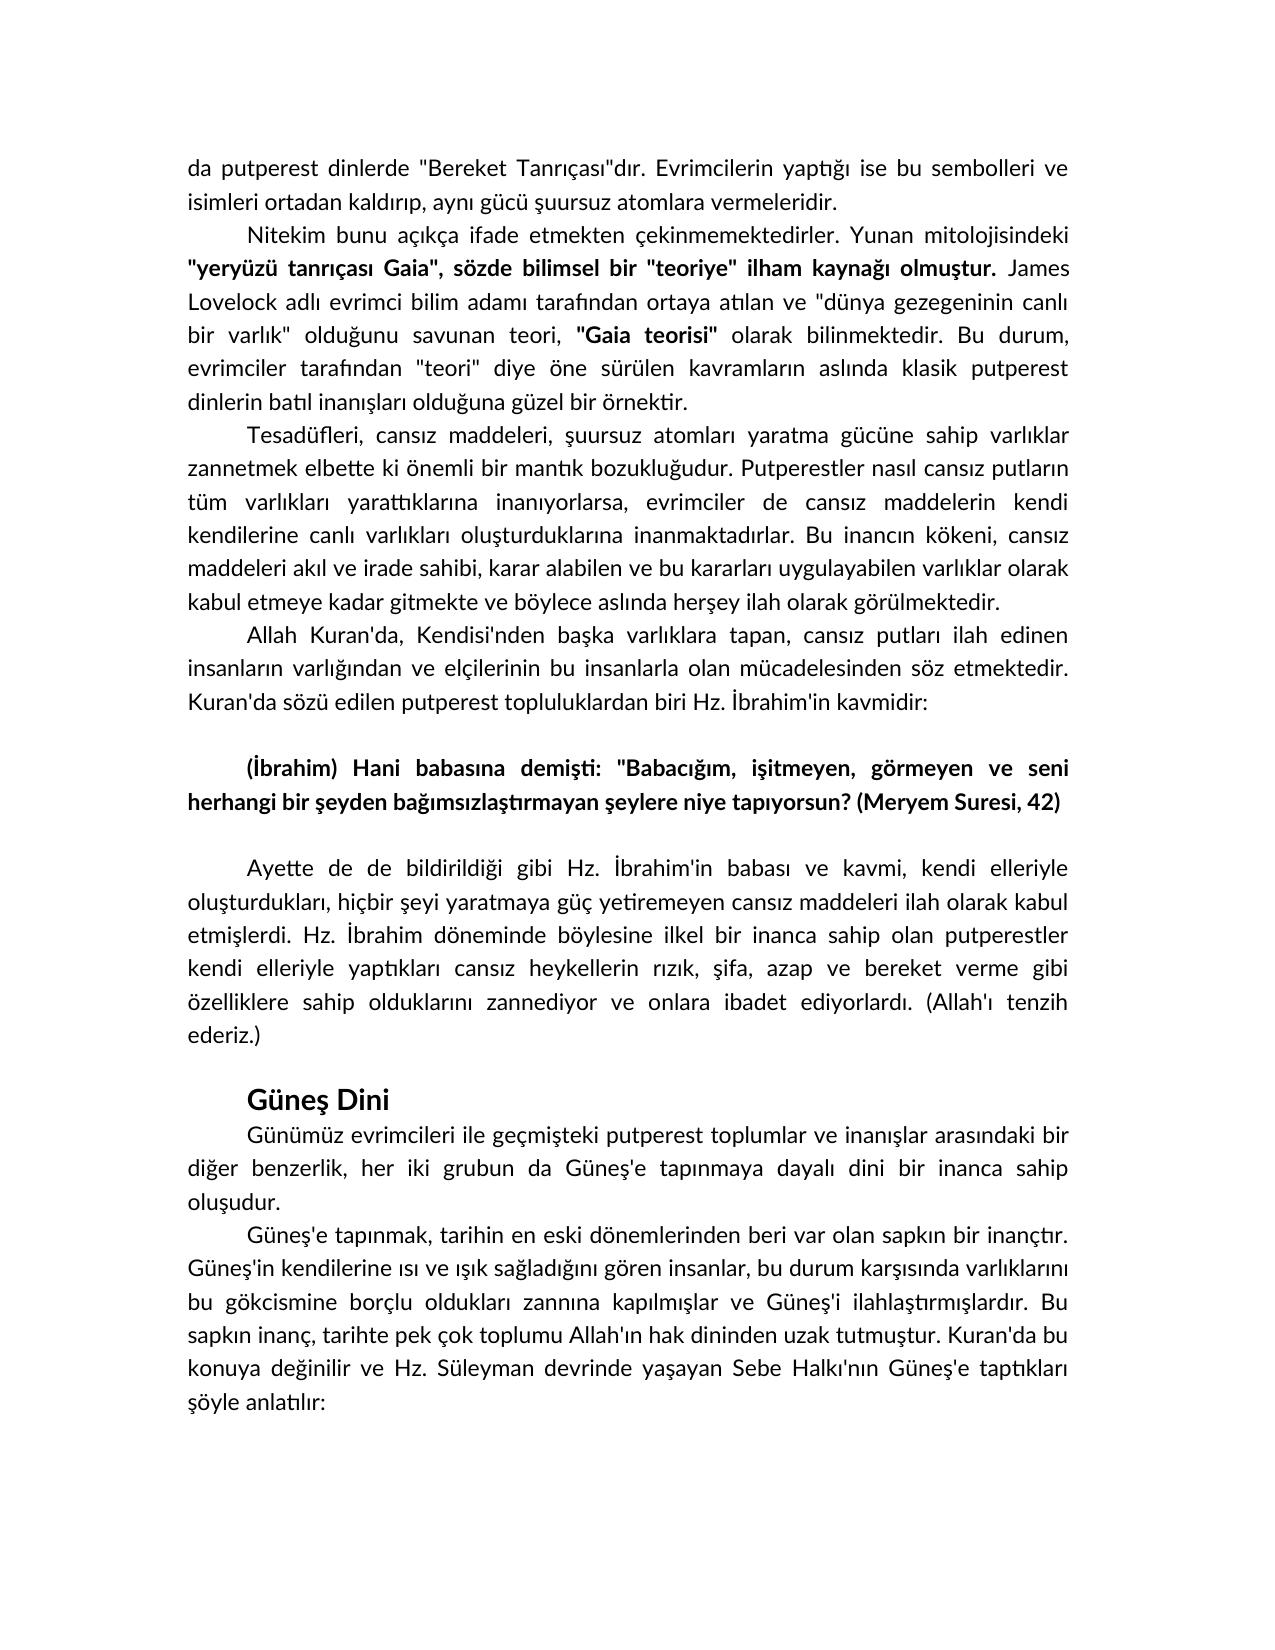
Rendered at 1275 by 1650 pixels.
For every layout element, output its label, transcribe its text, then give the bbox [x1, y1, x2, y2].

text (İbrahim) Hani babasına demişti: "Babacığım, işitmeyen, görmeyen ve seni herhangi bir şeyden bağımsızlaştırmayan şeylere niye tapıyorsun? (Meryem Suresi, 42) [187, 750, 1070, 817]
text Tesadüfleri, cansız maddeleri, şuursuz atomları yaratma gücüne sahip varlıklar zannetmek elbette ki önemli bir mantık bozukluğudur. Putperestler nasıl cansız putların tüm varlıkları yarattıklarına inanıyorlarsa, evrimciler de cansız maddelerin kendi kendilerine canlı varlıkları oluşturduklarına inanmaktadırlar. Bu inancın kökeni, cansız maddeleri akıl ve irade sahibi, karar alabilen ve bu kararları uygulayabilen varlıklar olarak kabul etmeye kadar gitmekte ve böylece aslında herşey ilah olarak görülmektedir. [187, 417, 1070, 617]
text Ayette de de bildirildiği gibi Hz. İbrahim'in babası ve kavmi, kendi elleriyle oluşturdukları, hiçbir şeyi yaratmaya güç yetiremeyen cansız maddeleri ilah olarak kabul etmişlerdi. Hz. İbrahim döneminde böylesine ilkel bir inanca sahip olan putperestler kendi elleriyle yaptıkları cansız heykellerin rızık, şifa, azap ve bereket verme gibi özelliklere sahip olduklarını zannediyor ve onlara ibadet ediyorlardı. (Allah'ı tenzih ederiz.) [187, 850, 1070, 1050]
text Nitekim bunu açıkça ifade etmekten çekinmemektedirler. Yunan mitolojisindeki "yeryüzü tanrıçası Gaia", sözde bilimsel bir "teoriye" ilham kaynağı olmuştur. James Lovelock adlı evrimci bilim adamı tarafından ortaya atılan ve "dünya gezegeninin canlı bir varlık" olduğunu savunan teori, "Gaia teorisi" olarak bilinmektedir. Bu durum, evrimciler tarafından "teori" diye öne sürülen kavramların aslında klasik putperest dinlerin batıl inanışları olduğuna güzel bir örnektir. [187, 217, 1070, 417]
text Günümüz evrimcileri ile geçmişteki putperest toplumlar ve inanışlar arasındaki bir diğer benzerlik, her iki grubun da Güneş'e tapınmaya dayalı dini bir inanca sahip oluşudur. [187, 1117, 1070, 1217]
text da putperest dinlerde "Bereket Tanrıçası"dır. Evrimcilerin yaptığı ise bu sembolleri ve isimleri ortadan kaldırıp, aynı gücü şuursuz atomlara vermeleridir. [187, 150, 1070, 217]
text Allah Kuran'da, Kendisi'nden başka varlıklara tapan, cansız putları ilah edinen insanların varlığından ve elçilerinin bu insanlarla olan mücadelesinden söz etmektedir. Kuran'da sözü edilen putperest topluluklardan biri Hz. İbrahim'in kavmidir: [187, 617, 1070, 717]
text Güneş'e tapınmak, tarihin en eski dönemlerinden beri var olan sapkın bir inançtır. Güneş'in kendilerine ısı ve ışık sağladığını gören insanlar, bu durum karşısında varlıklarını bu gökcismine borçlu oldukları zannına kapılmışlar ve Güneş'i ilahlaştırmışlardır. Bu sapkın inanç, tarihte pek çok toplumu Allah'ın hak dininden uzak tutmuştur. Kuran'da bu konuya değinilir ve Hz. Süleyman devrinde yaşayan Sebe Halkı'nın Güneş'e taptıkları şöyle anlatılır: [187, 1217, 1070, 1417]
text Güneş Dini [187, 1083, 1070, 1117]
